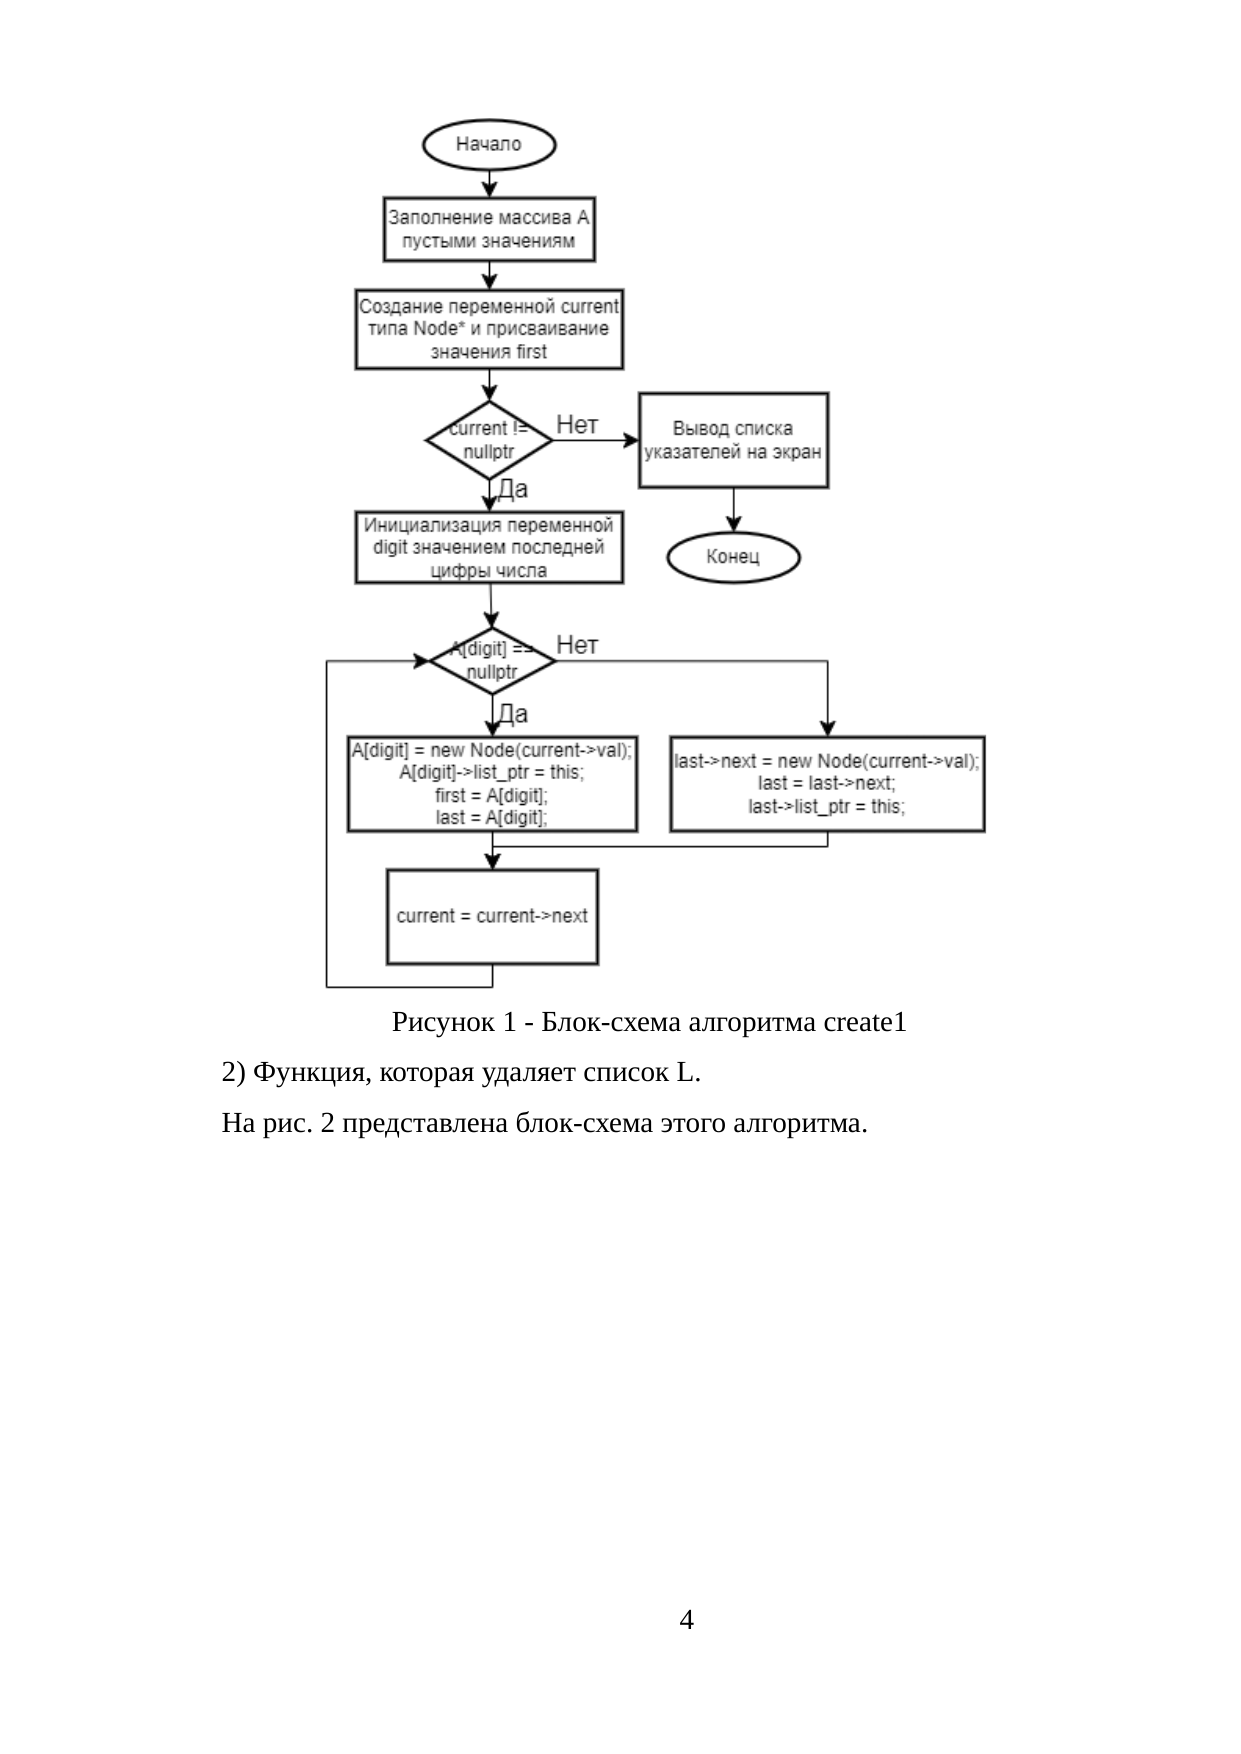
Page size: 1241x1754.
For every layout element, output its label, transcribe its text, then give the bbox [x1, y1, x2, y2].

text Рисунок 1 - Блок-схема алгоритма create1 [313, 1004, 986, 1038]
picture [312, 118, 987, 1004]
text На рис. 2 представлена блок-схема этого алгоритма. [148, 1105, 1152, 1138]
text 2) Функция, которая удаляет список L. [148, 1054, 1152, 1088]
